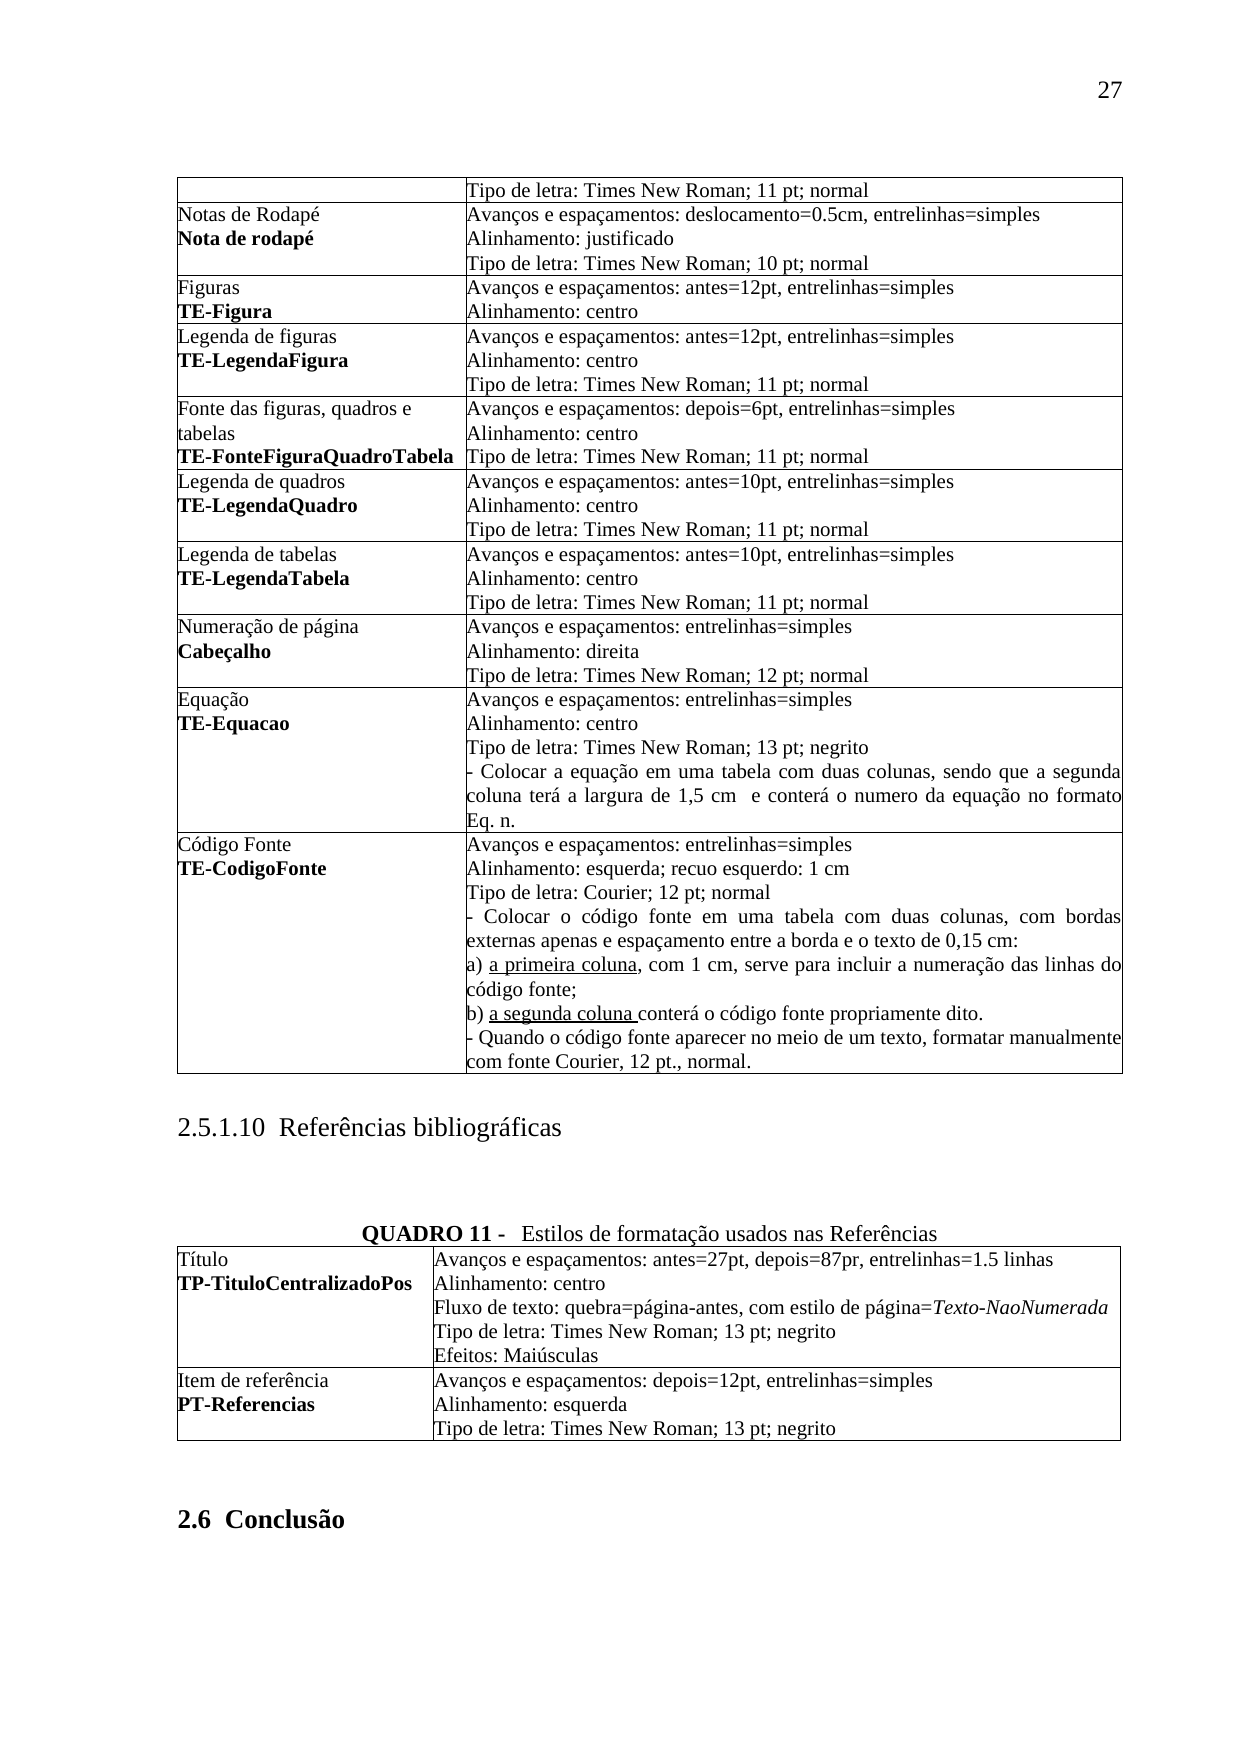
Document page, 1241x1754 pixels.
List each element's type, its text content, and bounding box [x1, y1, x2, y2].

table_cell [178, 178, 466, 202]
table_cell Avanços e espaçamentos: antes=12pt, entrelinhas=simples Alinhamento: centro [467, 276, 1122, 323]
table_cell Avanços e espaçamentos: depois=6pt, entrelinhas=simples Alinhamento: centro Tipo de letra: Times New Roman; 11 pt; normal [467, 397, 1122, 468]
table_cell Avanços e espaçamentos: depois=12pt, entrelinhas=simples Alinhamento: esquerda Tipo de letra: Times New Roman; 13 pt; negrito [434, 1368, 1120, 1440]
table_cell Notas de Rodapé Nota de rodapé [178, 203, 466, 274]
table_cell Legenda de quadros TE-LegendaQuadro [178, 470, 466, 541]
table_cell Item de referência PT-Referencias [178, 1368, 433, 1440]
table_cell Numeração de página Cabeçalho [178, 615, 466, 687]
table_cell Fonte das figuras, quadros e tabelas TE-FonteFiguraQuadroTabela [178, 397, 466, 468]
table_cell Legenda de tabelas TE-LegendaTabela [178, 542, 466, 614]
table_cell Equação TE-Equacao [178, 688, 466, 832]
table_cell Figuras TE-Figura [178, 276, 466, 323]
table_cell Avanços e espaçamentos: entrelinhas=simples Alinhamento: direita Tipo de letra: Times New Roman; 12 pt; normal [467, 615, 1122, 687]
table_cell Tipo de letra: Times New Roman; 11 pt; normal [467, 178, 1122, 202]
table_cell Avanços e espaçamentos: entrelinhas=simples Alinhamento: centro Tipo de letra: Times New Roman; 13 pt; negrito - Colocar a equação em uma tabela com duas colunas, sendo que a segunda coluna terá a largura de 1,5 cm e conterá o numero da equação no formato Eq. n. [467, 688, 1122, 832]
table_cell Avanços e espaçamentos: entrelinhas=simples Alinhamento: esquerda; recuo esquerdo: 1 cm Tipo de letra: Courier; 12 pt; normal - Colocar o código fonte em uma tabela com duas colunas, com bordas externas apenas e espaçamento entre a borda e o texto de 0,15 cm: a) a primeira coluna, com 1 cm, serve para incluir a numeração das linhas do código fonte; b) a segunda coluna conterá o código fonte propriamente dito. - Quando o código fonte aparecer no meio de um texto, formatar manualmente com fonte Courier, 12 pt., normal. [467, 833, 1122, 1073]
subtitle Conclusão [177, 1503, 1122, 1534]
table_header Título TP-TituloCentralizadoPos [178, 1247, 433, 1367]
table_cell Código Fonte TE-CodigoFonte [178, 833, 466, 1073]
table_cell Legenda de figuras TE-LegendaFigura [178, 324, 466, 396]
table_cell Avanços e espaçamentos: deslocamento=0.5cm, entrelinhas=simples Alinhamento: justificado Tipo de letra: Times New Roman; 10 pt; normal [467, 203, 1122, 274]
table_cell Avanços e espaçamentos: antes=10pt, entrelinhas=simples Alinhamento: centro Tipo de letra: Times New Roman; 11 pt; normal [467, 542, 1122, 614]
list Estilos de formatação usados nas Referências [177, 1220, 1122, 1246]
subtitle Referências bibliográficas [177, 1111, 1122, 1142]
table_cell Avanços e espaçamentos: antes=12pt, entrelinhas=simples Alinhamento: centro Tipo de letra: Times New Roman; 11 pt; normal [467, 324, 1122, 396]
table_cell Avanços e espaçamentos: antes=10pt, entrelinhas=simples Alinhamento: centro Tipo de letra: Times New Roman; 11 pt; normal [467, 470, 1122, 541]
table_header Avanços e espaçamentos: antes=27pt, depois=87pr, entrelinhas=1.5 linhas Alinhamento: centro Fluxo de texto: quebra=página-antes, com estilo de página=Texto-NaoNumerada Tipo de letra: Times New Roman; 13 pt; negrito Efeitos: Maiúsculas [434, 1247, 1120, 1367]
